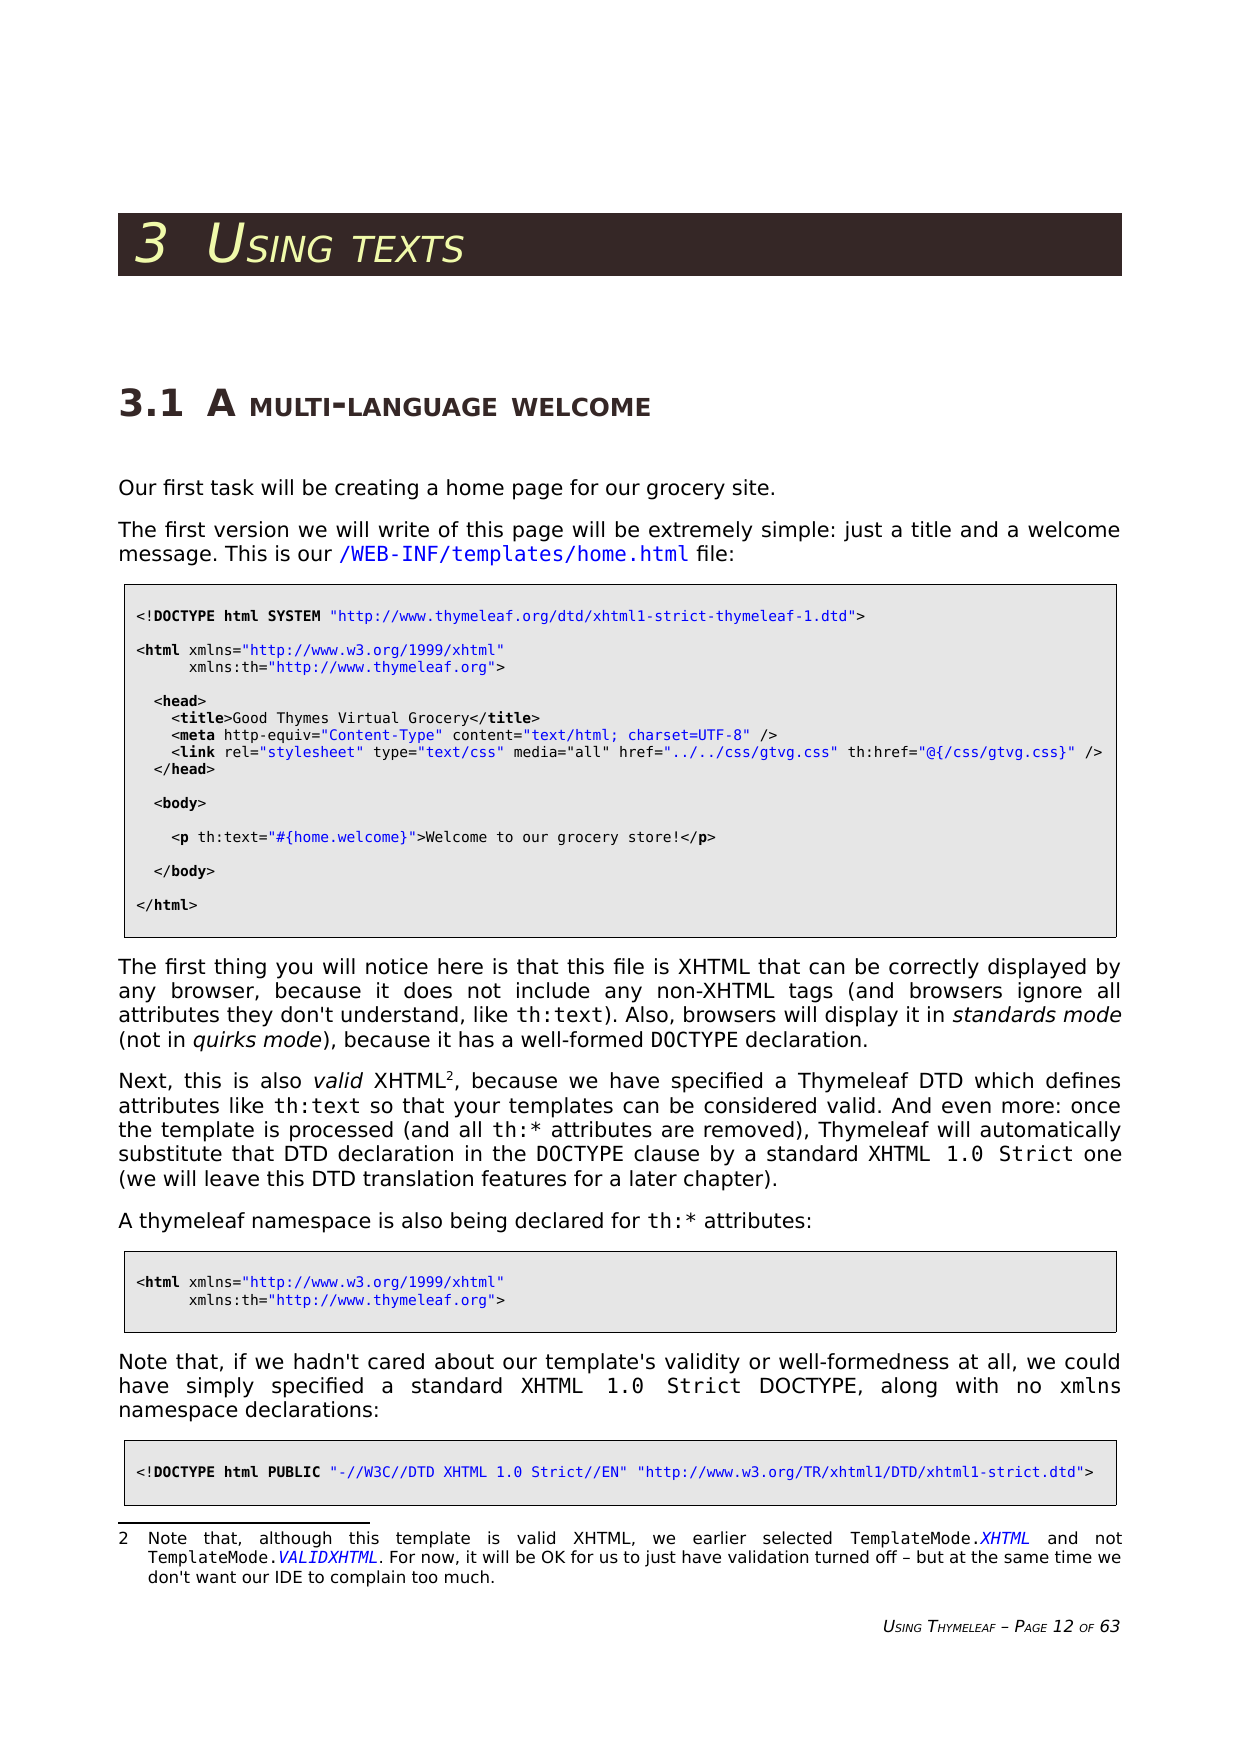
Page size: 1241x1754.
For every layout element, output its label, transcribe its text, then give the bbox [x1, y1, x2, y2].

subtitle Using texts [118, 213, 1122, 276]
text A thymeleaf namespace is also being declared for th:* attributes: [118, 1209, 1122, 1233]
text Our first task will be creating a home page for our grocery site. [118, 476, 1122, 500]
text <html xmlns="http://www.w3.org/1999/xhtml" xmlns:th="http://www.thymeleaf.org"> [125, 1252, 1116, 1332]
text Next, this is also valid XHTML, because we have specified a Thymeleaf DTD which defines attributes like th:text so that your templates can be considered valid. And even more: once the template is processed (and all th:* attributes are removed), Thymeleaf will automatically substitute that DTD declaration in the DOCTYPE clause by a standard XHTML 1.0 Strict one (we will leave this DTD translation features for a later chapter). [118, 1069, 1122, 1191]
text Note that, although this template is valid XHTML, we earlier selected TemplateMode.XHTML and not TemplateMode.VALIDXHTML. For now, it will be OK for us to just have validation turned off – but at the same time we don't want our IDE to complain too much. [118, 1529, 1122, 1587]
text The first thing you will notice here is that this file is XHTML that can be correctly displayed by any browser, because it does not include any non-XHTML tags (and browsers ignore all attributes they don't understand, like th:text). Also, browsers will display it in standards mode (not in quirks mode), because it has a well-formed DOCTYPE declaration. [118, 955, 1122, 1052]
text <!DOCTYPE html SYSTEM "http://www.thymeleaf.org/dtd/xhtml1-strict-thymeleaf-1.dtd"> <html xmlns="http://www.w3.org/1999/xhtml" xmlns:th="http://www.thymeleaf.org"> <head> <title>Good Thymes Virtual Grocery</title> <meta http-equiv="Content-Type" content="text/html; charset=UTF-8" /> <link rel="stylesheet" type="text/css" media="all" href="../../css/gtvg.css" th:href="@{/css/gtvg.css}" /> </head> <body> <p th:text="#{home.welcome}">Welcome to our grocery store!</p> </body> </html> [125, 585, 1116, 937]
text The first version we will write of this page will be extremely simple: just a title and a welcome message. This is our /WEB-INF/templates/home.html file: [118, 518, 1122, 566]
text <!DOCTYPE html PUBLIC "-//W3C//DTD XHTML 1.0 Strict//EN" "http://www.w3.org/TR/xhtml1/DTD/xhtml1-strict.dtd"> [125, 1441, 1116, 1505]
text Note that, if we hadn't cared about our template's validity or well-formedness at all, we could have simply specified a standard XHTML 1.0 Strict DOCTYPE, along with no xmlns namespace declarations: [118, 1350, 1122, 1423]
subtitle A multi-language welcome [118, 382, 1122, 426]
